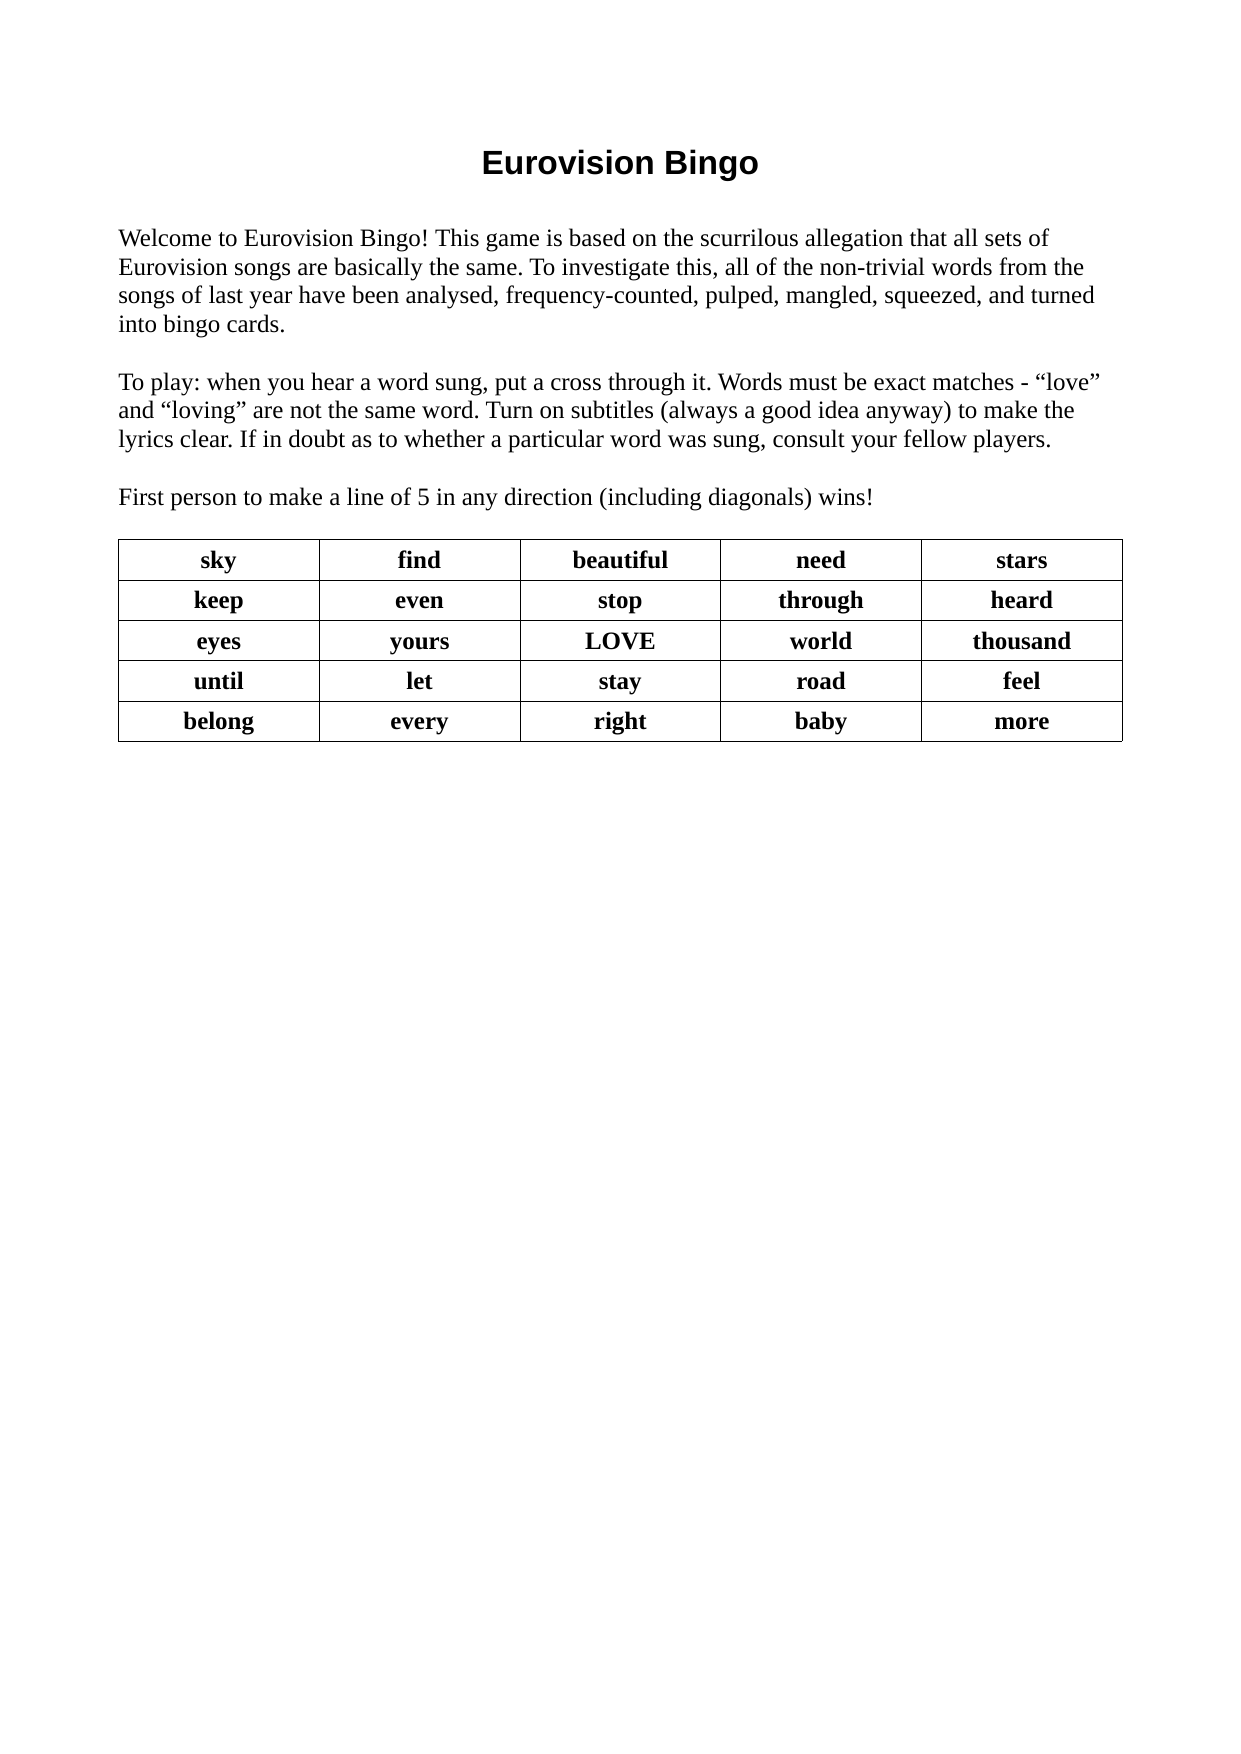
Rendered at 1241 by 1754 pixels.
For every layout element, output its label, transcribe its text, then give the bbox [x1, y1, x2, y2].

table_cell keep [119, 581, 319, 620]
table_cell road [721, 661, 921, 701]
text First person to make a line of 5 in any direction (including diagonals) wins! [118, 482, 1122, 511]
table_cell let [320, 661, 520, 701]
table_cell more [922, 702, 1122, 741]
table_cell world [721, 621, 921, 660]
table_header find [320, 540, 520, 579]
table_cell eyes [119, 621, 319, 660]
table_header stars [922, 540, 1122, 579]
table_cell belong [119, 702, 319, 741]
table_cell stop [521, 581, 720, 620]
table_cell through [721, 581, 921, 620]
table_header need [721, 540, 921, 579]
text To play: when you hear a word sung, put a cross through it. Words must be exact matches - “love” and “loving” are not the same word. Turn on subtitles (always a good idea anyway) to make the lyrics clear. If in doubt as to whether a particular word was sung, consult your fellow players. [118, 367, 1122, 453]
table_cell feel [922, 661, 1122, 701]
table_cell until [119, 661, 319, 701]
table_cell baby [721, 702, 921, 741]
table_cell even [320, 581, 520, 620]
table_cell right [521, 702, 720, 741]
table_cell stay [521, 661, 720, 701]
table_header sky [119, 540, 319, 579]
table_cell heard [922, 581, 1122, 620]
table_cell every [320, 702, 520, 741]
table_header beautiful [521, 540, 720, 579]
table_cell LOVE [521, 621, 720, 660]
table_cell yours [320, 621, 520, 660]
table_cell thousand [922, 621, 1122, 660]
text Welcome to Eurovision Bingo! This game is based on the scurrilous allegation that all sets of Eurovision songs are basically the same. To investigate this, all of the non-trivial words from the songs of last year have been analysed, frequency-counted, pulped, mangled, squeezed, and turned into bingo cards. [118, 223, 1122, 338]
subtitle Eurovision Bingo [118, 143, 1122, 182]
